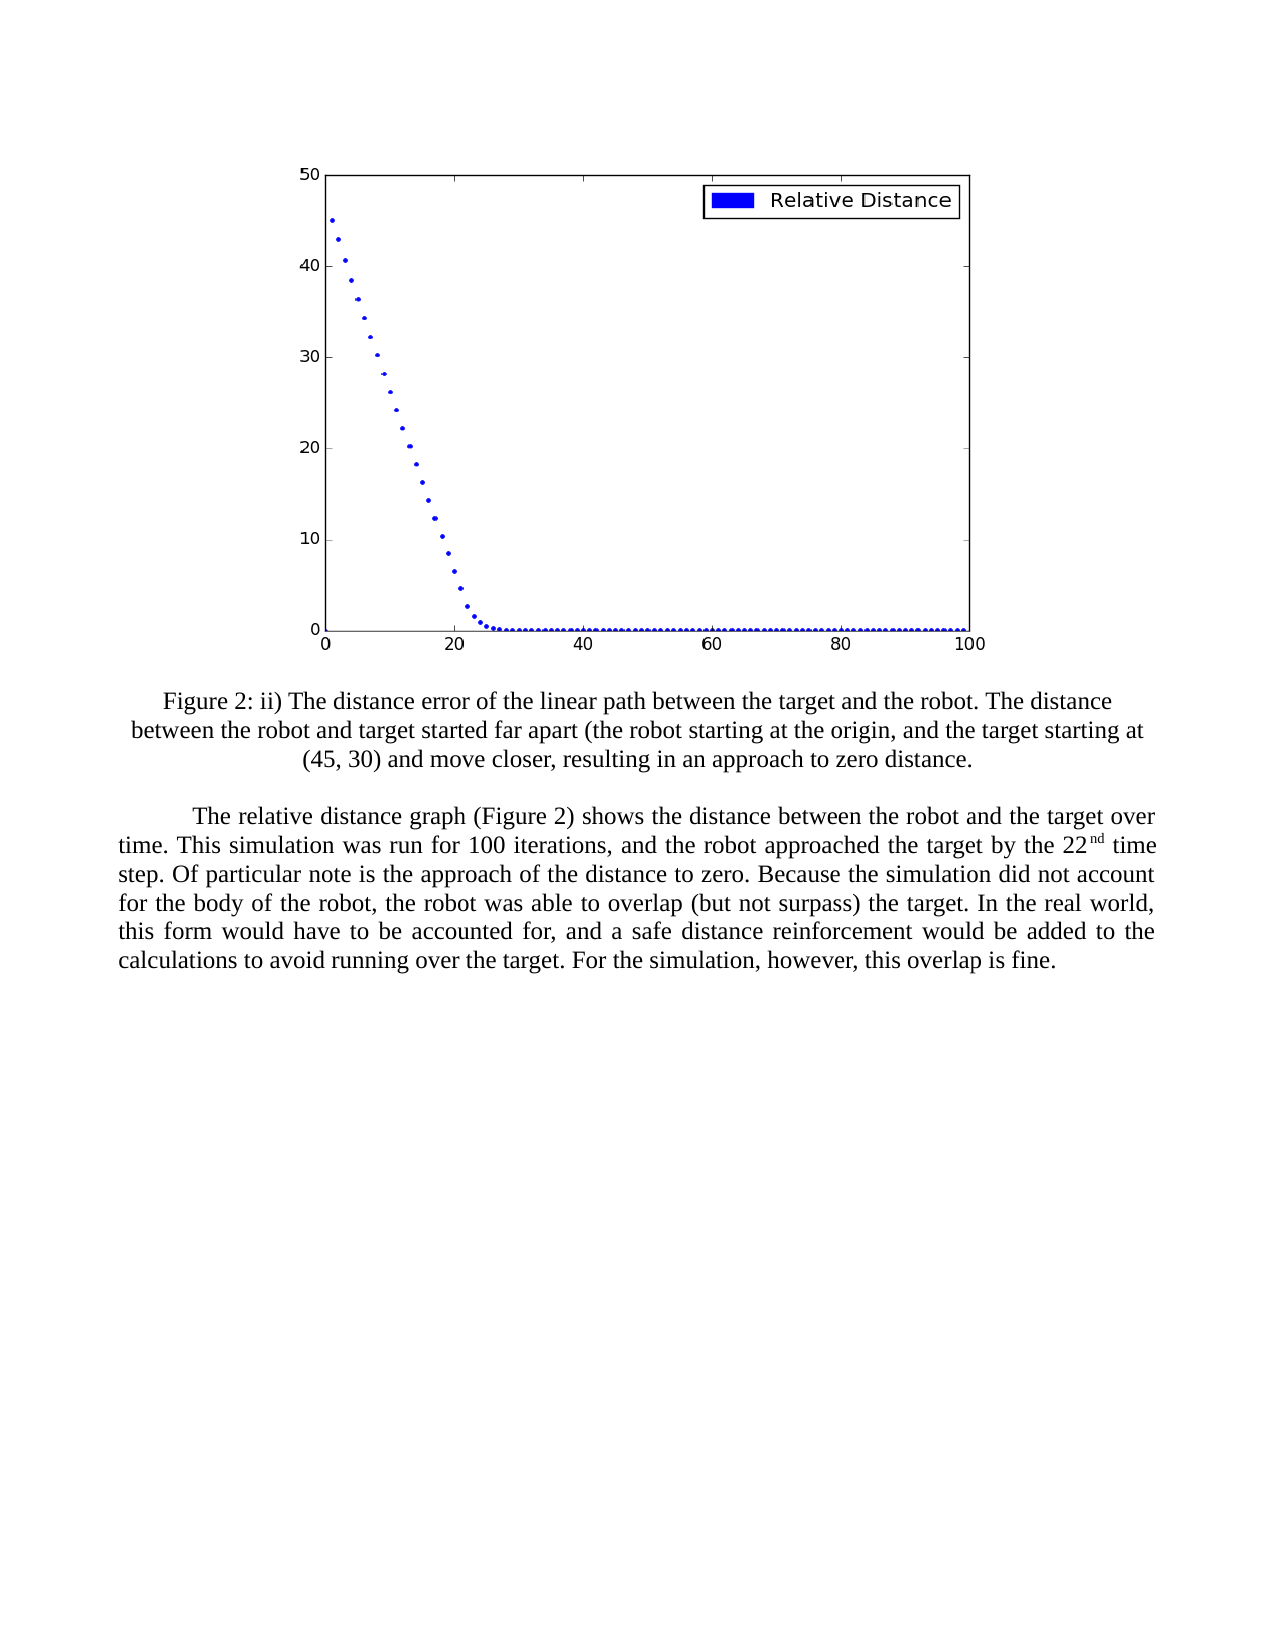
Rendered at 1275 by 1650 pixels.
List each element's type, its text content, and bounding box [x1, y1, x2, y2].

text The relative distance graph (Figure 2) shows the distance between the robot and the target over time. This simulation was run for 100 iterations, and the robot approached the target by the 22nd time step. Of particular note is the approach of the distance to zero. Because the simulation did not account for the body of the robot, the robot was able to overlap (but not surpass) the target. In the real world, this form would have to be accounted for, and a safe distance reinforcement would be added to the calculations to avoid running over the target. For the simulation, however, this overlap is fine. [118, 801, 1157, 974]
text Figure 2: ii) The distance error of the linear path between the target and the robot. The distance between the robot and target started far apart (the robot starting at the origin, and the target starting at (45, 30) and move closer, resulting in an approach to zero distance. [118, 118, 1157, 773]
picture [222, 118, 1053, 687]
